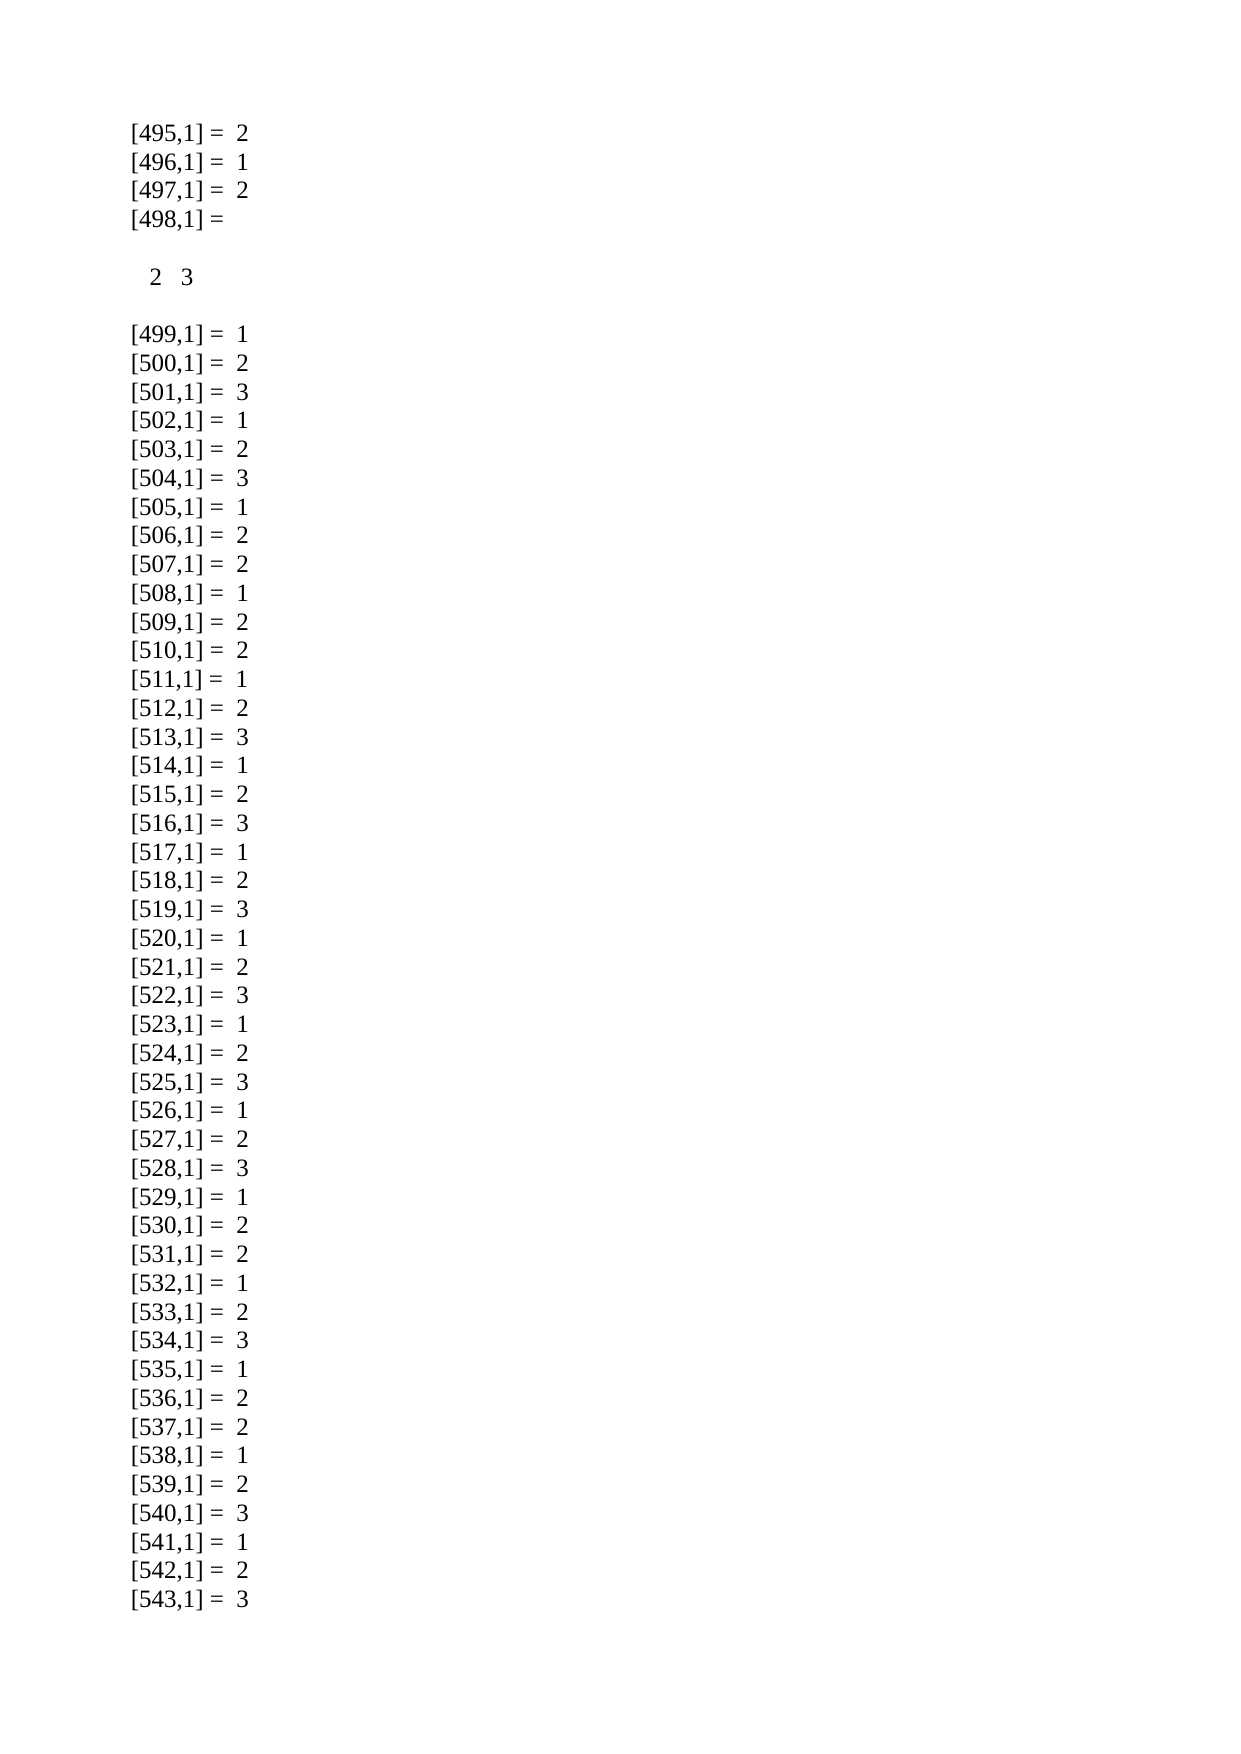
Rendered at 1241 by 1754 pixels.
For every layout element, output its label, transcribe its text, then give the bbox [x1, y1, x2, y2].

text [501,1] = 3 [118, 377, 1122, 406]
text [507,1] = 2 [118, 549, 1122, 578]
text [514,1] = 1 [118, 751, 1122, 779]
text [530,1] = 2 [118, 1211, 1122, 1239]
text [516,1] = 3 [118, 808, 1122, 837]
text [529,1] = 1 [118, 1182, 1122, 1211]
text [502,1] = 1 [118, 406, 1122, 434]
text [540,1] = 3 [118, 1498, 1122, 1527]
text [536,1] = 2 [118, 1383, 1122, 1412]
text [534,1] = 3 [118, 1326, 1122, 1354]
text 2 3 [118, 262, 1122, 291]
text [532,1] = 1 [118, 1268, 1122, 1297]
text [496,1] = 1 [118, 147, 1122, 176]
text [525,1] = 3 [118, 1067, 1122, 1096]
text [498,1] = [118, 204, 1122, 233]
text [513,1] = 3 [118, 722, 1122, 751]
text [531,1] = 2 [118, 1239, 1122, 1268]
text [537,1] = 2 [118, 1412, 1122, 1441]
text [526,1] = 1 [118, 1096, 1122, 1124]
text [542,1] = 2 [118, 1556, 1122, 1584]
text [519,1] = 3 [118, 894, 1122, 923]
text [539,1] = 2 [118, 1469, 1122, 1498]
text [512,1] = 2 [118, 693, 1122, 722]
text [497,1] = 2 [118, 176, 1122, 204]
text [538,1] = 1 [118, 1441, 1122, 1469]
text [541,1] = 1 [118, 1527, 1122, 1556]
text [505,1] = 1 [118, 492, 1122, 521]
text [535,1] = 1 [118, 1354, 1122, 1383]
text [499,1] = 1 [118, 319, 1122, 348]
text [528,1] = 3 [118, 1153, 1122, 1182]
text [503,1] = 2 [118, 434, 1122, 463]
text [522,1] = 3 [118, 981, 1122, 1009]
text [520,1] = 1 [118, 923, 1122, 952]
text [509,1] = 2 [118, 607, 1122, 636]
text [527,1] = 2 [118, 1124, 1122, 1153]
text [515,1] = 2 [118, 779, 1122, 808]
text [523,1] = 1 [118, 1009, 1122, 1038]
text [504,1] = 3 [118, 463, 1122, 492]
text [508,1] = 1 [118, 578, 1122, 607]
text [510,1] = 2 [118, 636, 1122, 664]
text [500,1] = 2 [118, 348, 1122, 377]
text [524,1] = 2 [118, 1038, 1122, 1067]
text [511,1] = 1 [118, 664, 1122, 693]
text [518,1] = 2 [118, 866, 1122, 894]
text [521,1] = 2 [118, 952, 1122, 981]
text [517,1] = 1 [118, 837, 1122, 866]
text [506,1] = 2 [118, 521, 1122, 549]
text [495,1] = 2 [118, 118, 1122, 147]
text [533,1] = 2 [118, 1297, 1122, 1326]
text [543,1] = 3 [118, 1584, 1122, 1613]
